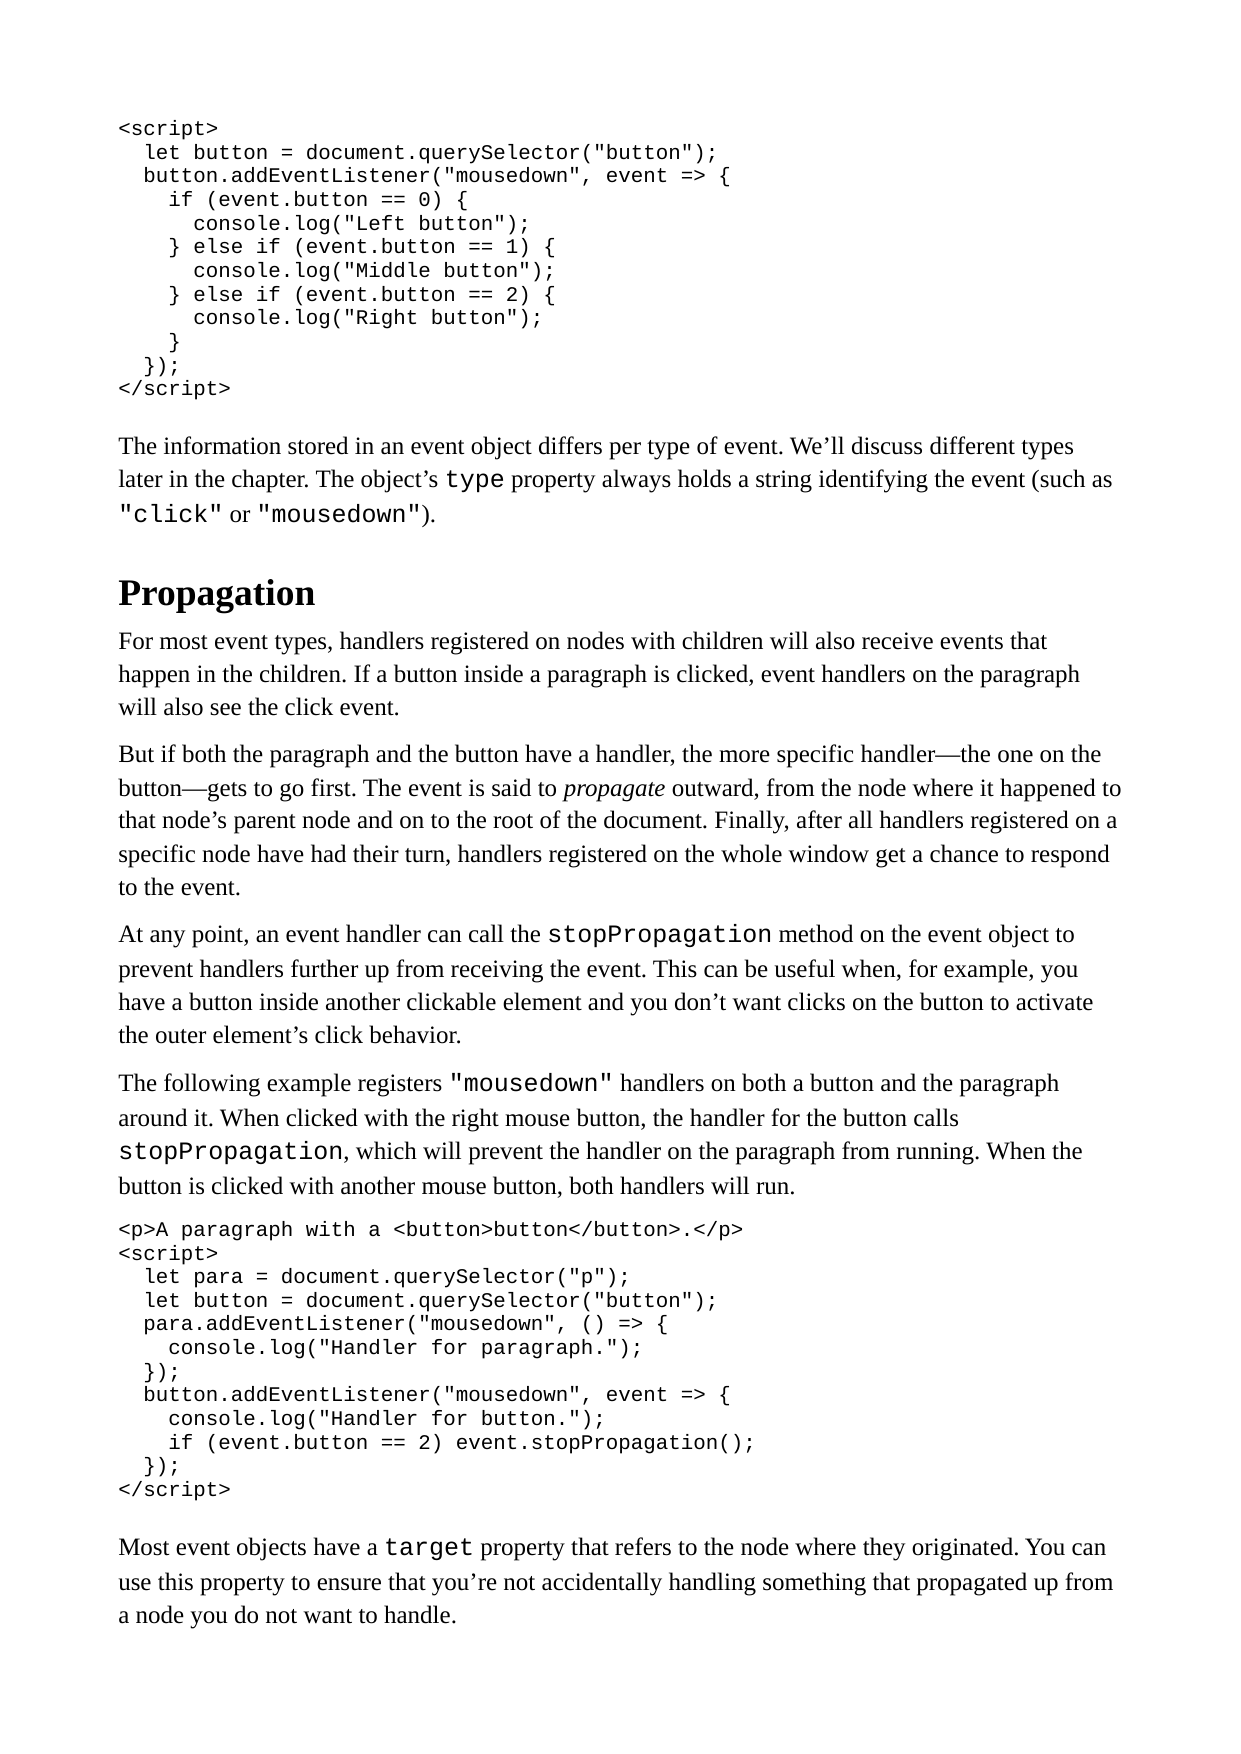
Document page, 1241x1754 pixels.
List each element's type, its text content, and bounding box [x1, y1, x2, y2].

text if (event.button == 0) { [118, 189, 1122, 213]
text But if both the paragraph and the button have a handler, the more specific handler—the one on the button—gets to go first. The event is said to propagate outward, from the node where it happened to that node’s parent node and on to the root of the document. Finally, after all handlers registered on a specific node have had their turn, handlers registered on the whole window get a chance to respond to the event. [118, 739, 1122, 900]
text console.log("Handler for button."); [118, 1408, 1122, 1432]
text console.log("Handler for paragraph."); [118, 1337, 1122, 1361]
text }); [118, 354, 1122, 378]
text console.log("Right button"); [118, 307, 1122, 331]
text </script> [118, 378, 1122, 402]
text if (event.button == 2) event.stopPropagation(); [118, 1432, 1122, 1455]
text <p>A paragraph with a <button>button</button>.</p> [118, 1219, 1122, 1242]
text console.log("Middle button"); [118, 260, 1122, 284]
text </script> [118, 1479, 1122, 1503]
text } [118, 331, 1122, 354]
text At any point, an event handler can call the stopPropagation method on the event object to prevent handlers further up from receiving the event. This can be useful when, for example, you have a button inside another clickable element and you don’t want clicks on the button to activate the outer element’s click behavior. [118, 919, 1122, 1049]
text let button = document.querySelector("button"); [118, 142, 1122, 165]
text } else if (event.button == 1) { [118, 236, 1122, 260]
text Most event objects have a target property that refers to the node where they originated. You can use this property to ensure that you’re not accidentally handling something that propagated up from a node you do not want to handle. [118, 1532, 1122, 1629]
text The following example registers "mousedown" handlers on both a button and the paragraph around it. When clicked with the right mouse button, the handler for the button calls stopPropagation, which will prevent the handler on the paragraph from running. When the button is clicked with another mouse button, both handlers will run. [118, 1068, 1122, 1200]
text console.log("Left button"); [118, 213, 1122, 236]
text button.addEventListener("mousedown", event => { [118, 165, 1122, 189]
text button.addEventListener("mousedown", event => { [118, 1384, 1122, 1408]
text para.addEventListener("mousedown", () => { [118, 1313, 1122, 1337]
text }); [118, 1455, 1122, 1479]
text For most event types, handlers registered on nodes with children will also receive events that happen in the children. If a button inside a paragraph is clicked, event handlers on the paragraph will also see the click event. [118, 626, 1122, 721]
text <script> [118, 118, 1122, 142]
text let para = document.querySelector("p"); [118, 1266, 1122, 1290]
text let button = document.querySelector("button"); [118, 1290, 1122, 1313]
subtitle Propagation [118, 570, 1122, 613]
text The information stored in an event object differs per type of event. We’ll discuss different types later in the chapter. The object’s type property always holds a string identifying the event (such as "click" or "mousedown"). [118, 431, 1122, 530]
text <script> [118, 1242, 1122, 1266]
text } else if (event.button == 2) { [118, 284, 1122, 307]
text }); [118, 1361, 1122, 1384]
